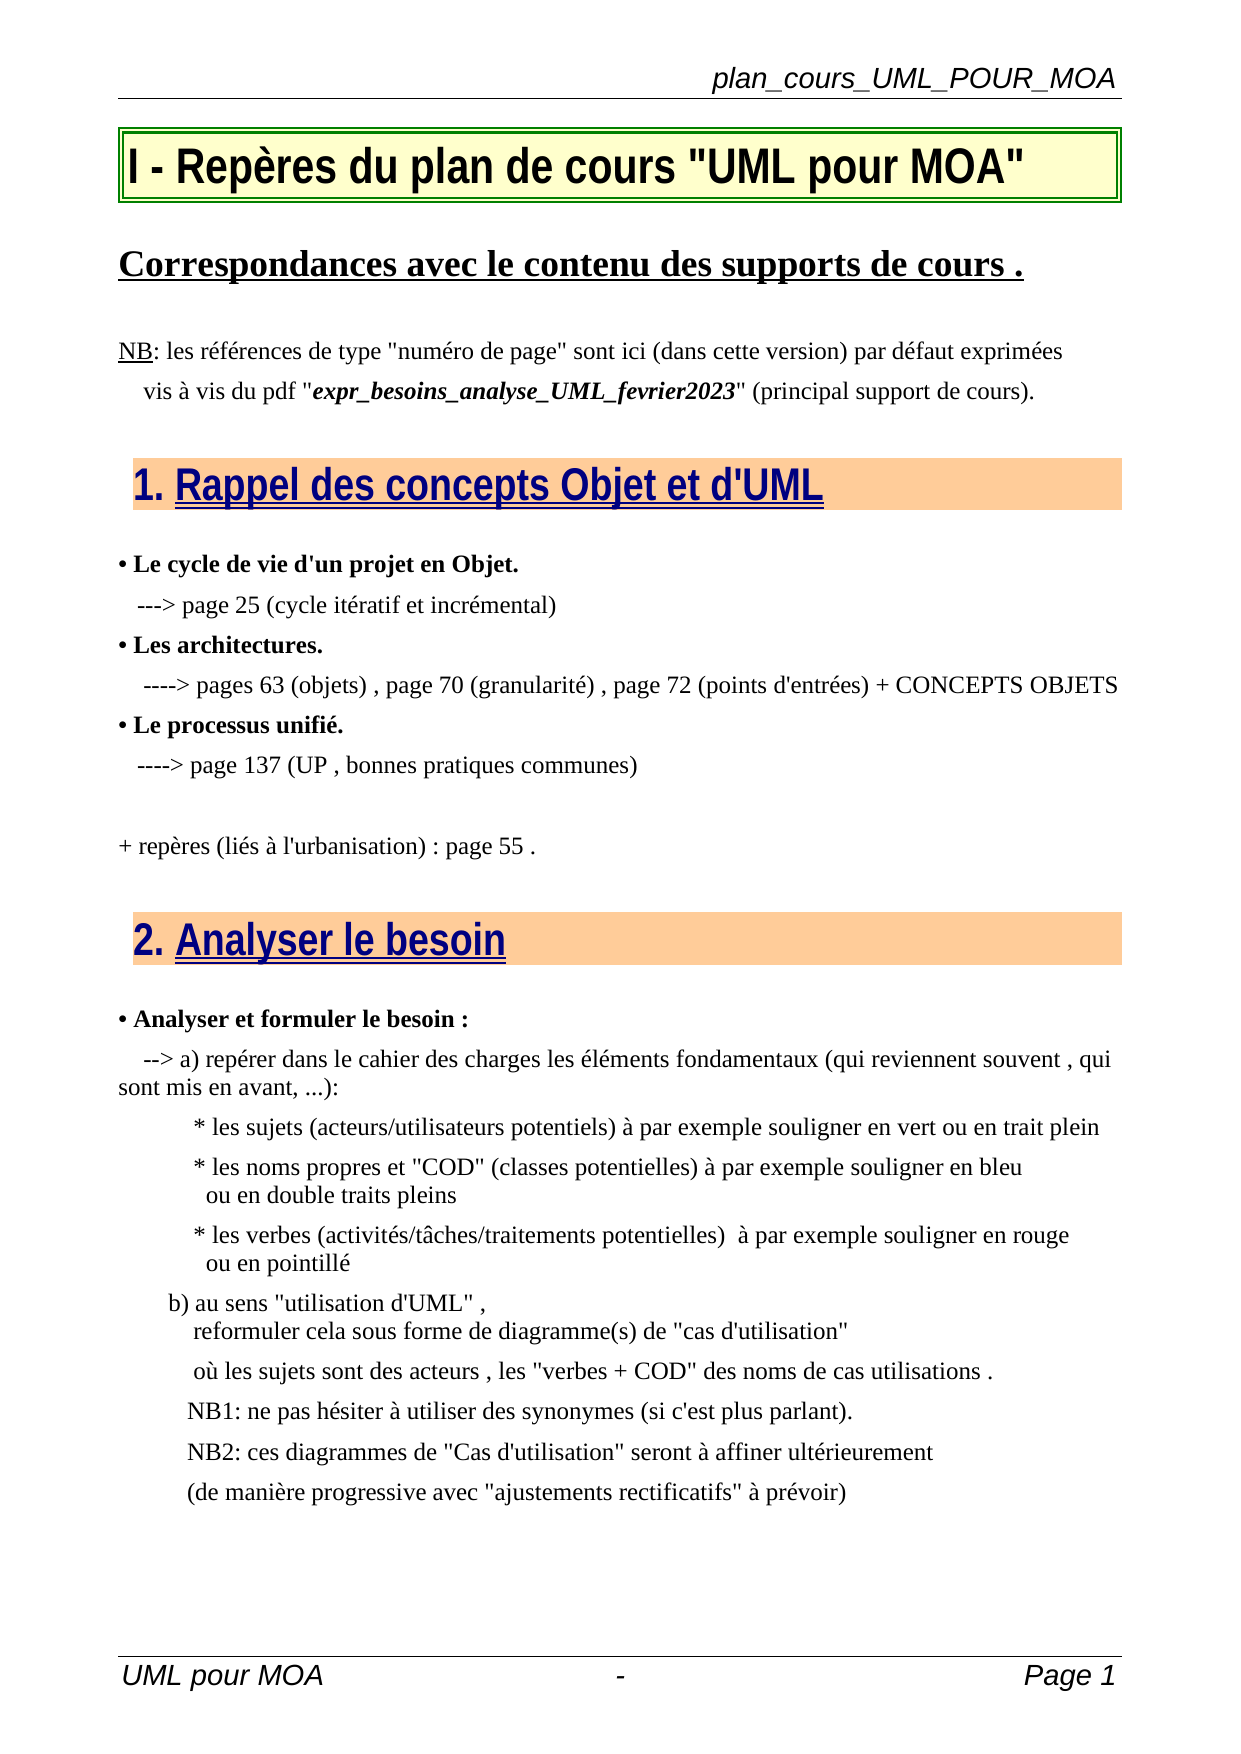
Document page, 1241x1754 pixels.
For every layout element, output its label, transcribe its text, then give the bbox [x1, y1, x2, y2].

text + repères (liés à l'urbanisation) : page 55 . [118, 832, 1122, 860]
text ---> page 25 (cycle itératif et incrémental) [118, 591, 1122, 618]
text NB1: ne pas hésiter à utiliser des synonymes (si c'est plus parlant). [118, 1397, 1122, 1425]
text • Analyser et formuler le besoin : [118, 1005, 1122, 1033]
text * les noms propres et "COD" (classes potentielles) à par exemple souligner en bleu ou en double traits pleins [118, 1153, 1122, 1209]
text * les verbes (activités/tâches/traitements potentielles) à par exemple souligner en rouge ou en pointillé [118, 1221, 1122, 1277]
text où les sujets sont des acteurs , les "verbes + COD" des noms de cas utilisations . [118, 1357, 1122, 1385]
text (de manière progressive avec "ajustements rectificatifs" à prévoir) [118, 1478, 1122, 1506]
text Correspondances avec le contenu des supports de cours . [118, 243, 1122, 284]
text • Les architectures. [118, 631, 1122, 659]
text vis à vis du pdf "expr_besoins_analyse_UML_fevrier2023" (principal support de cours). [118, 377, 1122, 405]
text • Le processus unifié. [118, 711, 1122, 739]
subtitle Rappel des concepts Objet et d'UML [133, 458, 1122, 510]
text • Le cycle de vie d'un projet en Objet. [118, 551, 1122, 578]
text ----> page 137 (UP , bonnes pratiques communes) [118, 752, 1122, 779]
text b) au sens "utilisation d'UML" , reformuler cela sous forme de diagramme(s) de "cas d'utilisation" [118, 1289, 1122, 1345]
text --> a) repérer dans le cahier des charges les éléments fondamentaux (qui reviennent souvent , qui sont mis en avant, ...): [118, 1045, 1122, 1101]
text * les sujets (acteurs/utilisateurs potentiels) à par exemple souligner en vert ou en trait plein [118, 1113, 1122, 1141]
text NB: les références de type "numéro de page" sont ici (dans cette version) par défaut exprimées [118, 337, 1122, 365]
text ----> pages 63 (objets) , page 70 (granularité) , page 72 (points d'entrées) + CONCEPTS OBJETS [118, 671, 1122, 699]
subtitle Analyser le besoin [133, 912, 1122, 965]
text NB2: ces diagrammes de "Cas d'utilisation" seront à affiner ultérieurement [118, 1438, 1122, 1465]
